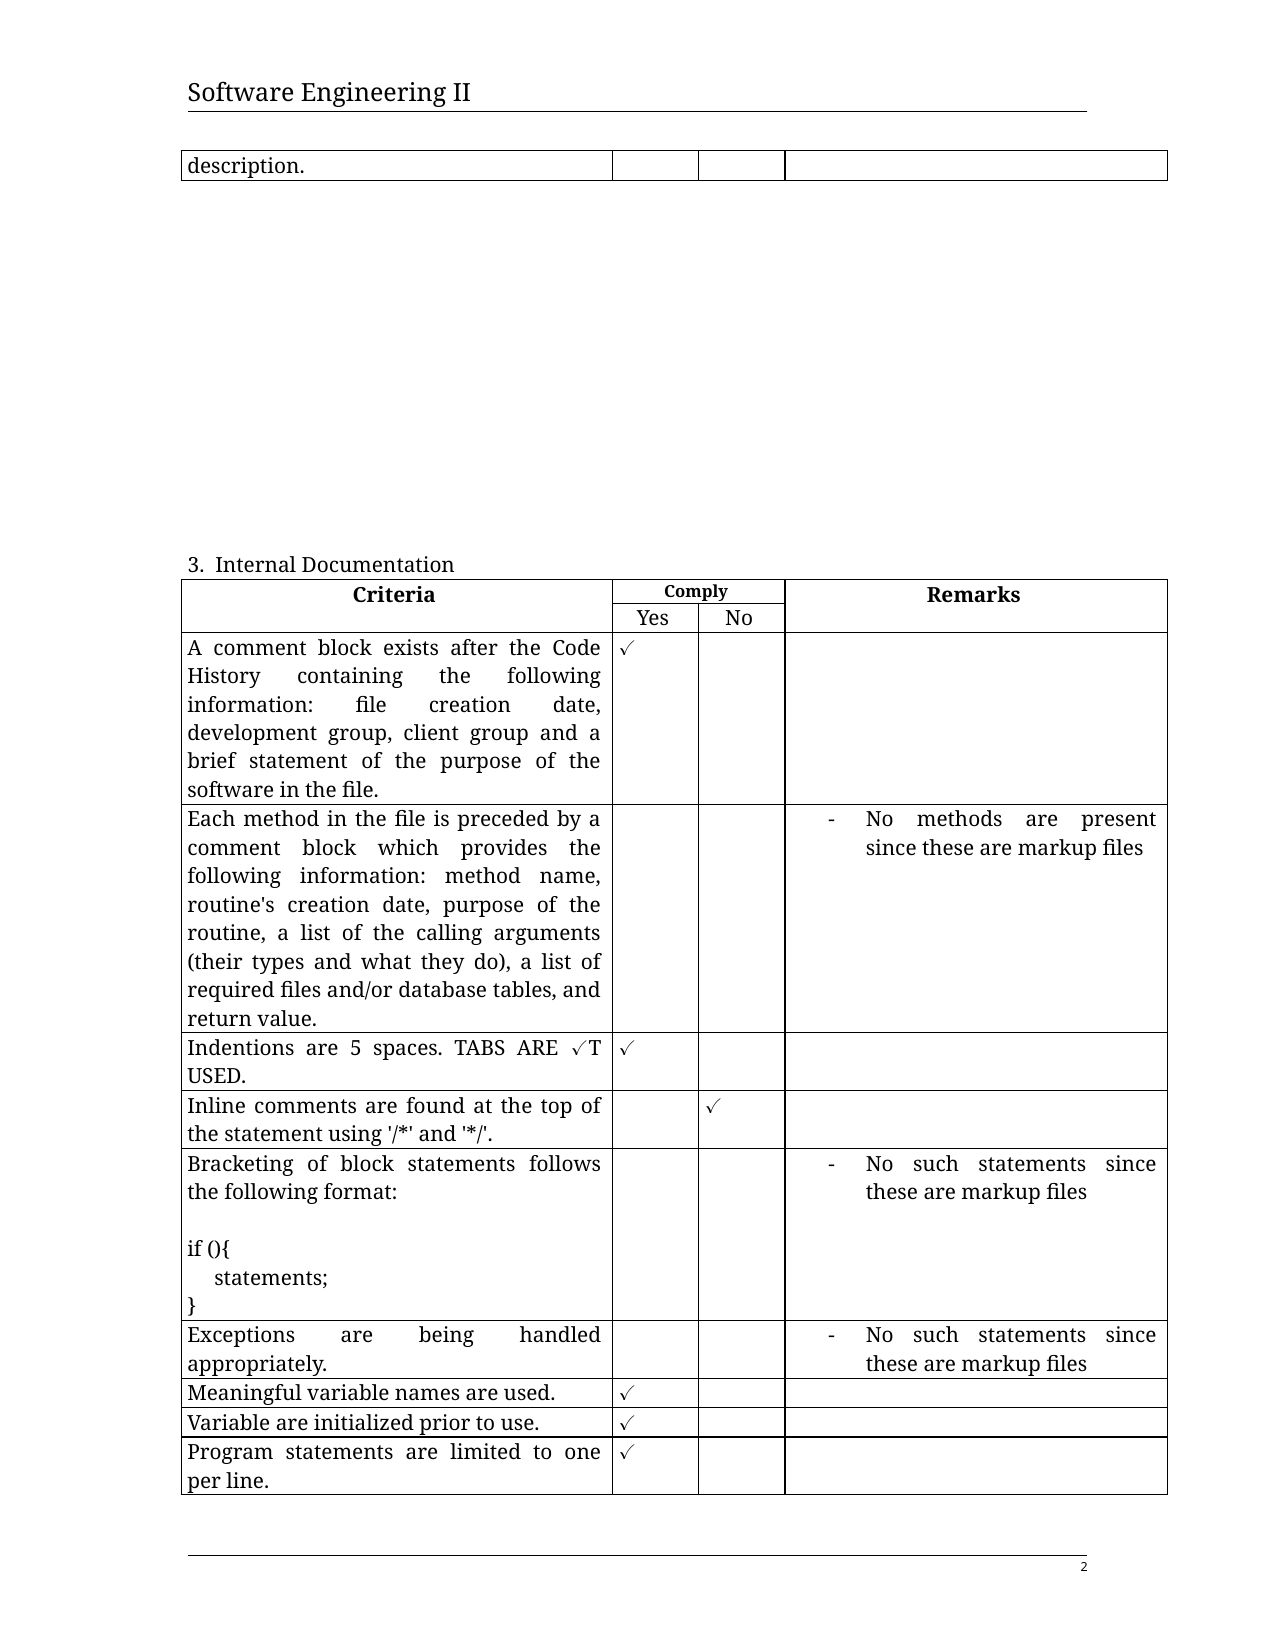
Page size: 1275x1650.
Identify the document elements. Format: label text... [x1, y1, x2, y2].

table_cell ✓ [613, 1379, 698, 1407]
table_cell [613, 1091, 698, 1148]
table_cell Exceptions are being handled appropriately. [182, 1321, 612, 1377]
table_cell ✓ [613, 1438, 698, 1494]
table_cell Bracketing of block statements follows the following format: if (){ statements; } [182, 1149, 612, 1319]
table_cell ✓ [613, 1033, 698, 1090]
table_cell [613, 1149, 698, 1319]
table_cell [786, 633, 1167, 803]
table_cell [613, 805, 698, 1032]
table_cell ✓ [613, 633, 698, 803]
table_cell No methods are present since these are markup files [786, 805, 1167, 1032]
text 3. Internal Documentation [187, 550, 1087, 579]
table_cell [699, 1408, 784, 1436]
table_cell Meaningful variable names are used. [182, 1379, 612, 1407]
table_cell A comment block exists after the Code History containing the following information: file creation date, development group, client group and a brief statement of the purpose of the software in the file. [182, 633, 612, 803]
table_cell No such statements since these are markup files [786, 1321, 1167, 1377]
table_cell [699, 1149, 784, 1319]
table_cell [699, 1438, 784, 1494]
table_cell No [699, 604, 784, 632]
table_header Criteria [182, 580, 612, 632]
table_cell Variable are initialized prior to use. [182, 1408, 612, 1436]
table_cell Yes [613, 604, 698, 632]
table_cell Inline comments are found at the top of the statement using '/*' and '*/'. [182, 1091, 612, 1148]
table_cell [786, 1408, 1167, 1436]
table_cell [699, 151, 784, 179]
table_cell [786, 1438, 1167, 1494]
table_cell description. [182, 151, 612, 179]
table_cell Program statements are limited to one per line. [182, 1438, 612, 1494]
table_cell [699, 1321, 784, 1377]
table_cell [786, 1091, 1167, 1148]
table_header Comply [613, 580, 784, 602]
table_header Remarks [786, 580, 1167, 632]
table_cell No such statements since these are markup files [786, 1149, 1167, 1319]
table_cell [699, 633, 784, 803]
table_cell [613, 151, 698, 179]
table_cell [699, 1033, 784, 1090]
table_cell [699, 1379, 784, 1407]
table_cell Indentions are 5 spaces. TABS ARE ✓T USED. [182, 1033, 612, 1090]
table_cell [786, 1033, 1167, 1090]
table_cell ✓ [613, 1408, 698, 1436]
table_cell [699, 805, 784, 1032]
table_cell [786, 1379, 1167, 1407]
table_cell [613, 1321, 698, 1377]
table_cell ✓ [699, 1091, 784, 1148]
table_cell [786, 151, 1167, 179]
table_cell Each method in the file is preceded by a comment block which provides the following information: method name, routine's creation date, purpose of the routine, a list of the calling arguments (their types and what they do), a list of required files and/or database tables, and return value. [182, 805, 612, 1032]
